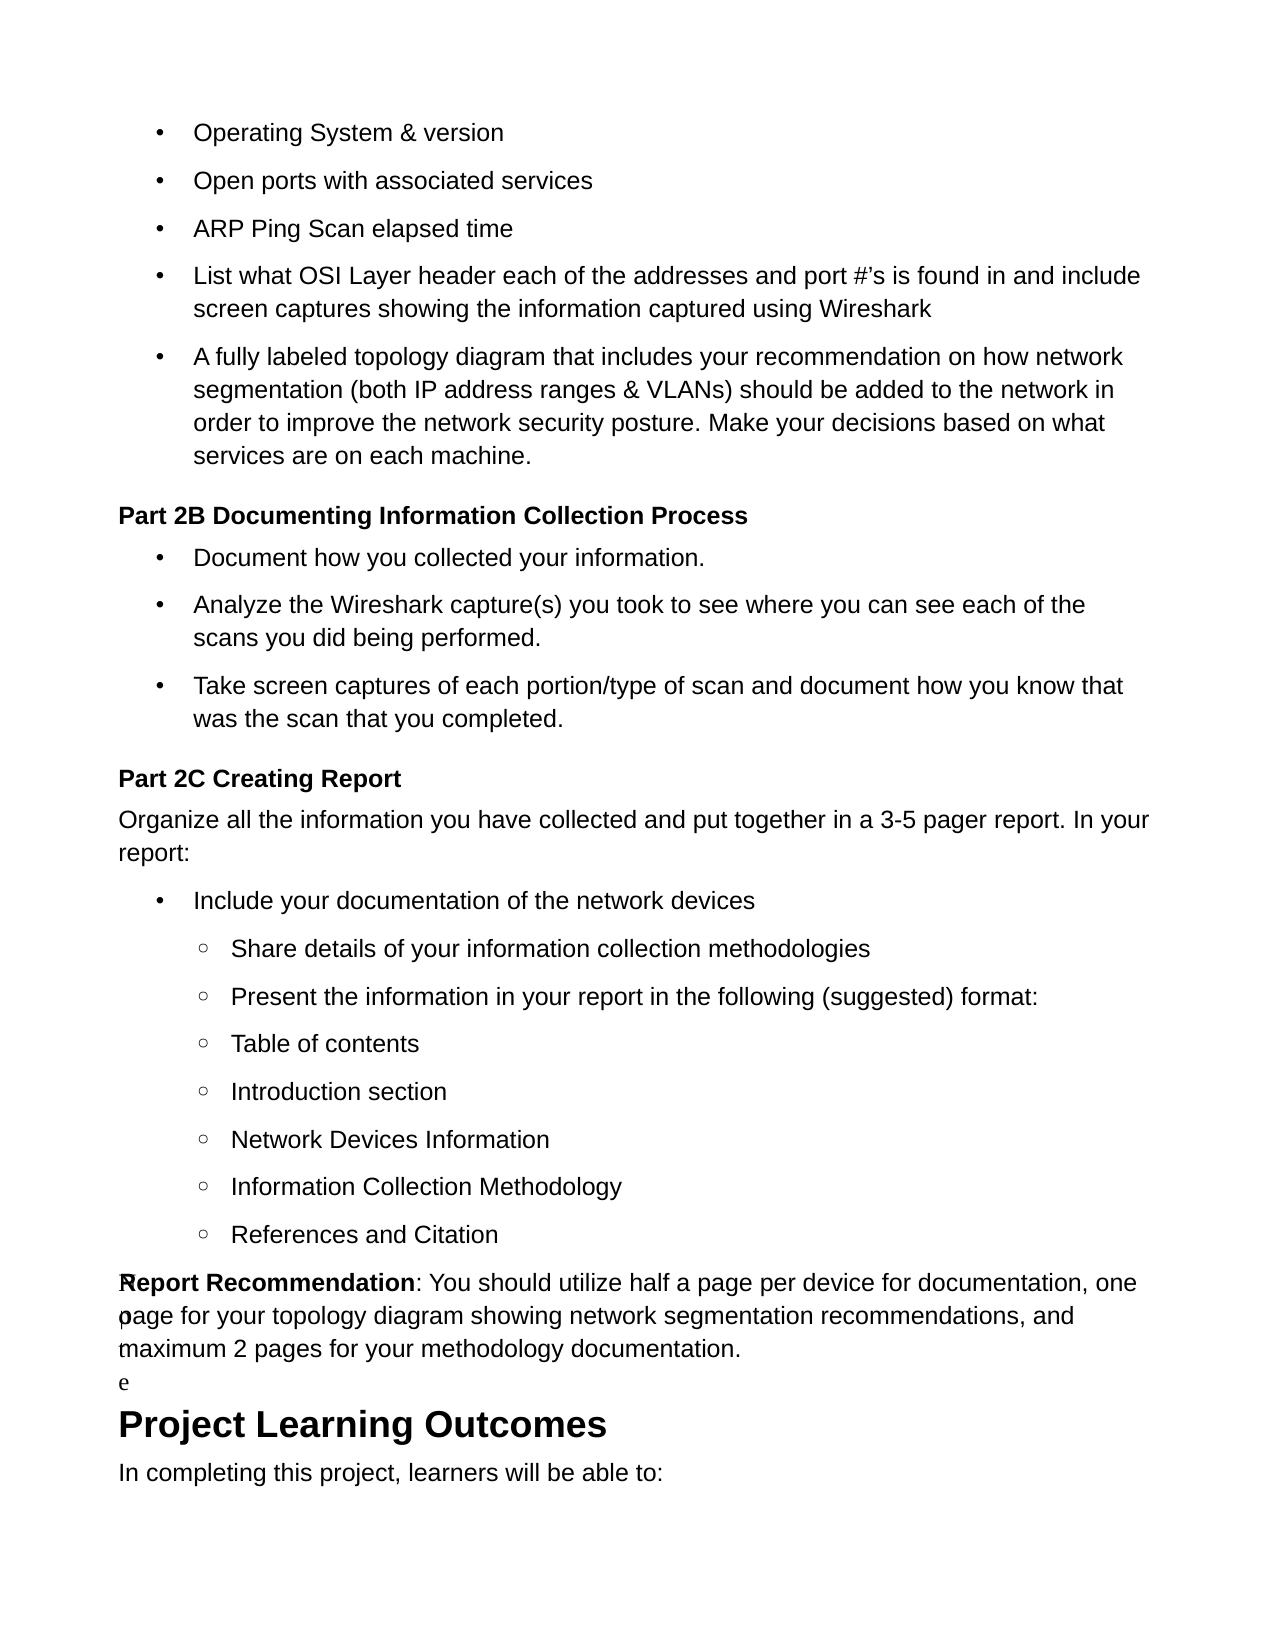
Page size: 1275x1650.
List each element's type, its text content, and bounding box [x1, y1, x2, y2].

list References and Citation [193, 1220, 1157, 1249]
list Network Devices Information [193, 1124, 1157, 1153]
list Present the information in your report in the following (suggested) format: [193, 981, 1157, 1010]
list Operating System & version [156, 118, 1157, 147]
text Report Recommendation: You should utilize half a page per device for documentation, one page for your topology diagram showing network segmentation recommendations, and maximum 2 pages for your methodology documentation. [121, 1268, 1157, 1362]
subtitle Project Learning Outcomes [118, 1402, 1157, 1445]
list Analyze the Wireshark capture(s) you took to see where you can see each of the scans you did being performed. [156, 590, 1157, 652]
list ARP Ping Scan elapsed time [156, 213, 1157, 242]
list Take screen captures of each portion/type of scan and document how you know that was the scan that you completed. [156, 671, 1157, 733]
list Information Collection Methodology [193, 1172, 1157, 1201]
subtitle Part 2C Creating Report [118, 764, 1157, 793]
text Organize all the information you have collected and put together in a 3-5 pager report. In your report: [118, 805, 1157, 867]
list A fully labeled topology diagram that includes your recommendation on how network segmentation (both IP address ranges & VLANs) should be added to the network in order to improve the network security posture. Make your decisions based on what services are on each machine. [156, 342, 1157, 470]
list Include your documentation of the network devices [156, 886, 1157, 915]
list Open ports with associated services [156, 166, 1157, 195]
list Table of contents [193, 1029, 1157, 1058]
subtitle Part 2B Documenting Information Collection Process [118, 501, 1157, 530]
list Share details of your information collection methodologies [193, 934, 1157, 963]
list Introduction section [193, 1077, 1157, 1106]
list Document how you collected your information. [156, 542, 1157, 571]
text In completing this project, learners will be able to: [118, 1458, 1157, 1487]
list List what OSI Layer header each of the addresses and port #’s is found in and include screen captures showing the information captured using Wireshark [156, 261, 1157, 323]
